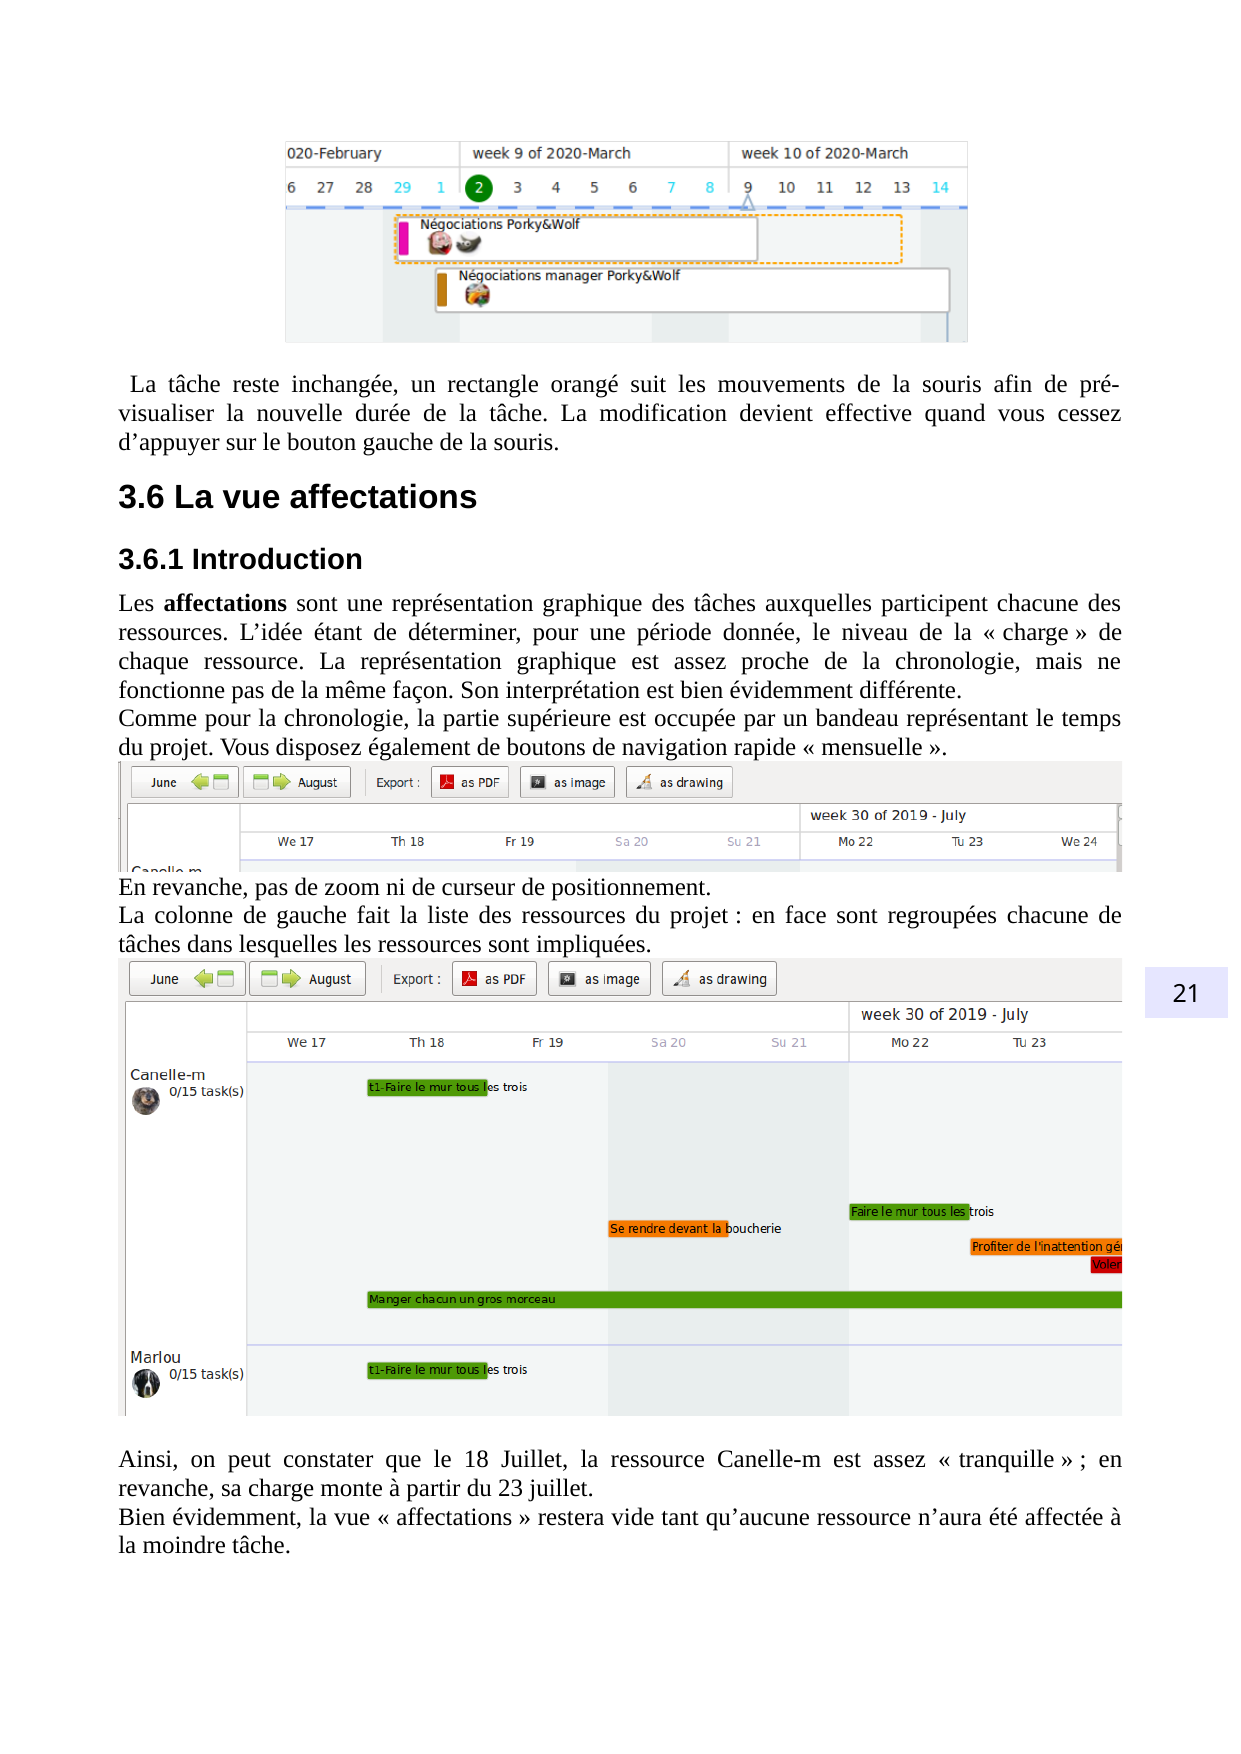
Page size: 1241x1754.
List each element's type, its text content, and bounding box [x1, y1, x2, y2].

picture [118, 761, 1123, 872]
text En revanche, pas de zoom ni de curseur de positionnement. [118, 872, 1122, 901]
subtitle 3.6.1 Introduction [118, 542, 1122, 576]
text La colonne de gauche fait la liste des ressources du projet : en face sont regroupées chacune de tâches dans lesquelles les ressources sont impliquées. [118, 901, 1122, 958]
text La tâche reste inchangée, un rectangle orangé suit les mouvements de la souris afin de pré-visualiser la nouvelle durée de la tâche. La modification devient effective quand vous cessez d’appuyer sur le bouton gauche de la souris. [118, 118, 1122, 456]
picture [118, 958, 1123, 1416]
text Les affectations sont une représentation graphique des tâches auxquelles participent chacune des ressources. L’idée étant de déterminer, pour une période donnée, le niveau de la « charge » de chaque ressource. La représentation graphique est assez proche de la chronologie, mais ne fonctionne pas de la même façon. Son interprétation est bien évidemment différente. [118, 588, 1122, 703]
text Ainsi, on peut constater que le 18 Juillet, la ressource Canelle-m est assez « tranquille » ; en revanche, sa charge monte à partir du 23 juillet. [118, 1444, 1122, 1502]
text Comme pour la chronologie, la partie supérieure est occupée par un bandeau représentant le temps du projet. Vous disposez également de boutons de navigation rapide « mensuelle ». [118, 703, 1122, 761]
subtitle 3.6 La vue affectations [118, 476, 1122, 515]
text Bien évidemment, la vue « affectations » restera vide tant qu’aucune ressource n’aura été affectée à la moindre tâche. [118, 1502, 1122, 1559]
